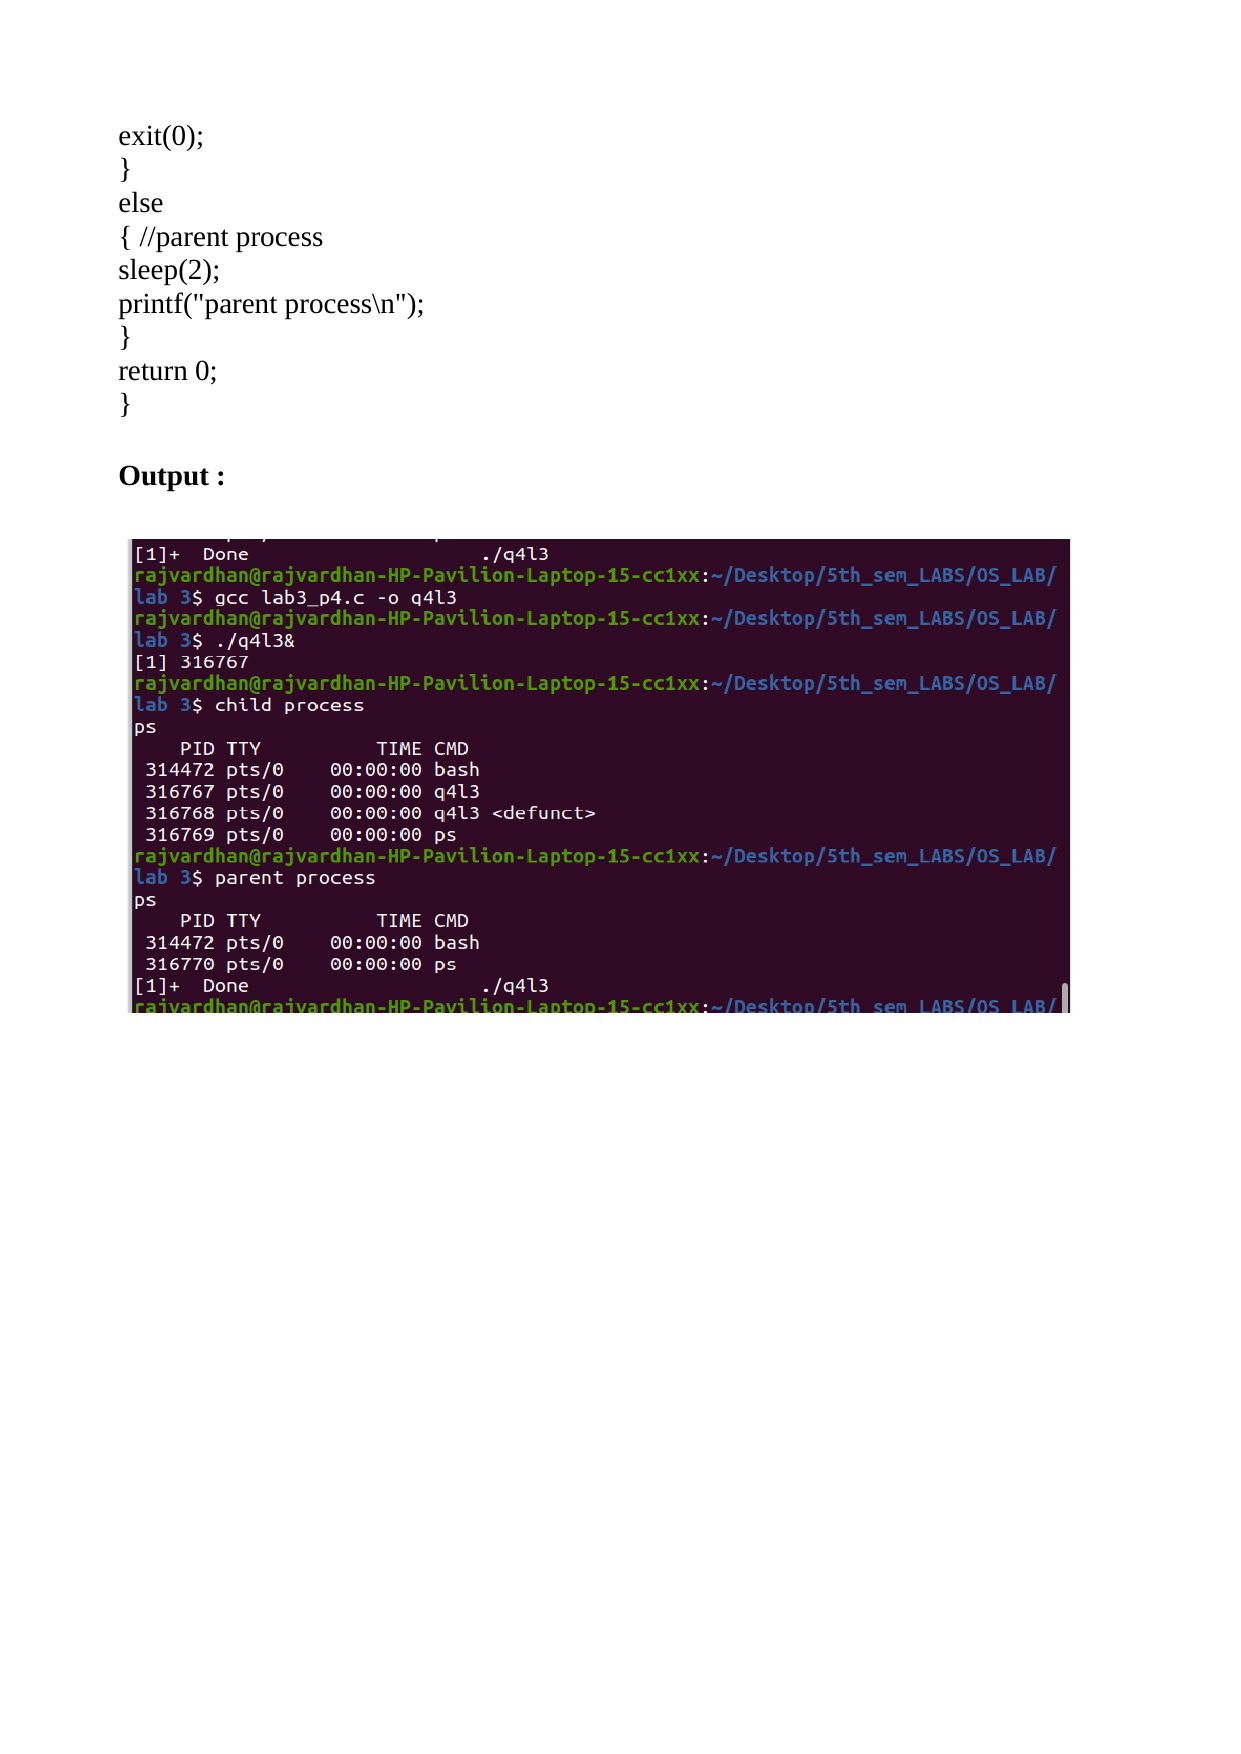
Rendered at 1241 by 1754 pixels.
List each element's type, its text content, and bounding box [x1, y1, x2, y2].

text } [118, 152, 1122, 185]
text return 0; [118, 353, 1122, 386]
text { //parent process [118, 219, 1122, 252]
text else [118, 185, 1122, 219]
picture [127, 539, 1071, 1013]
text } [118, 386, 1122, 420]
text Output : [118, 458, 1122, 492]
text sleep(2); [118, 252, 1122, 286]
text exit(0); [118, 118, 1122, 152]
text } [118, 319, 1122, 353]
text printf("parent process\n"); [118, 286, 1122, 319]
